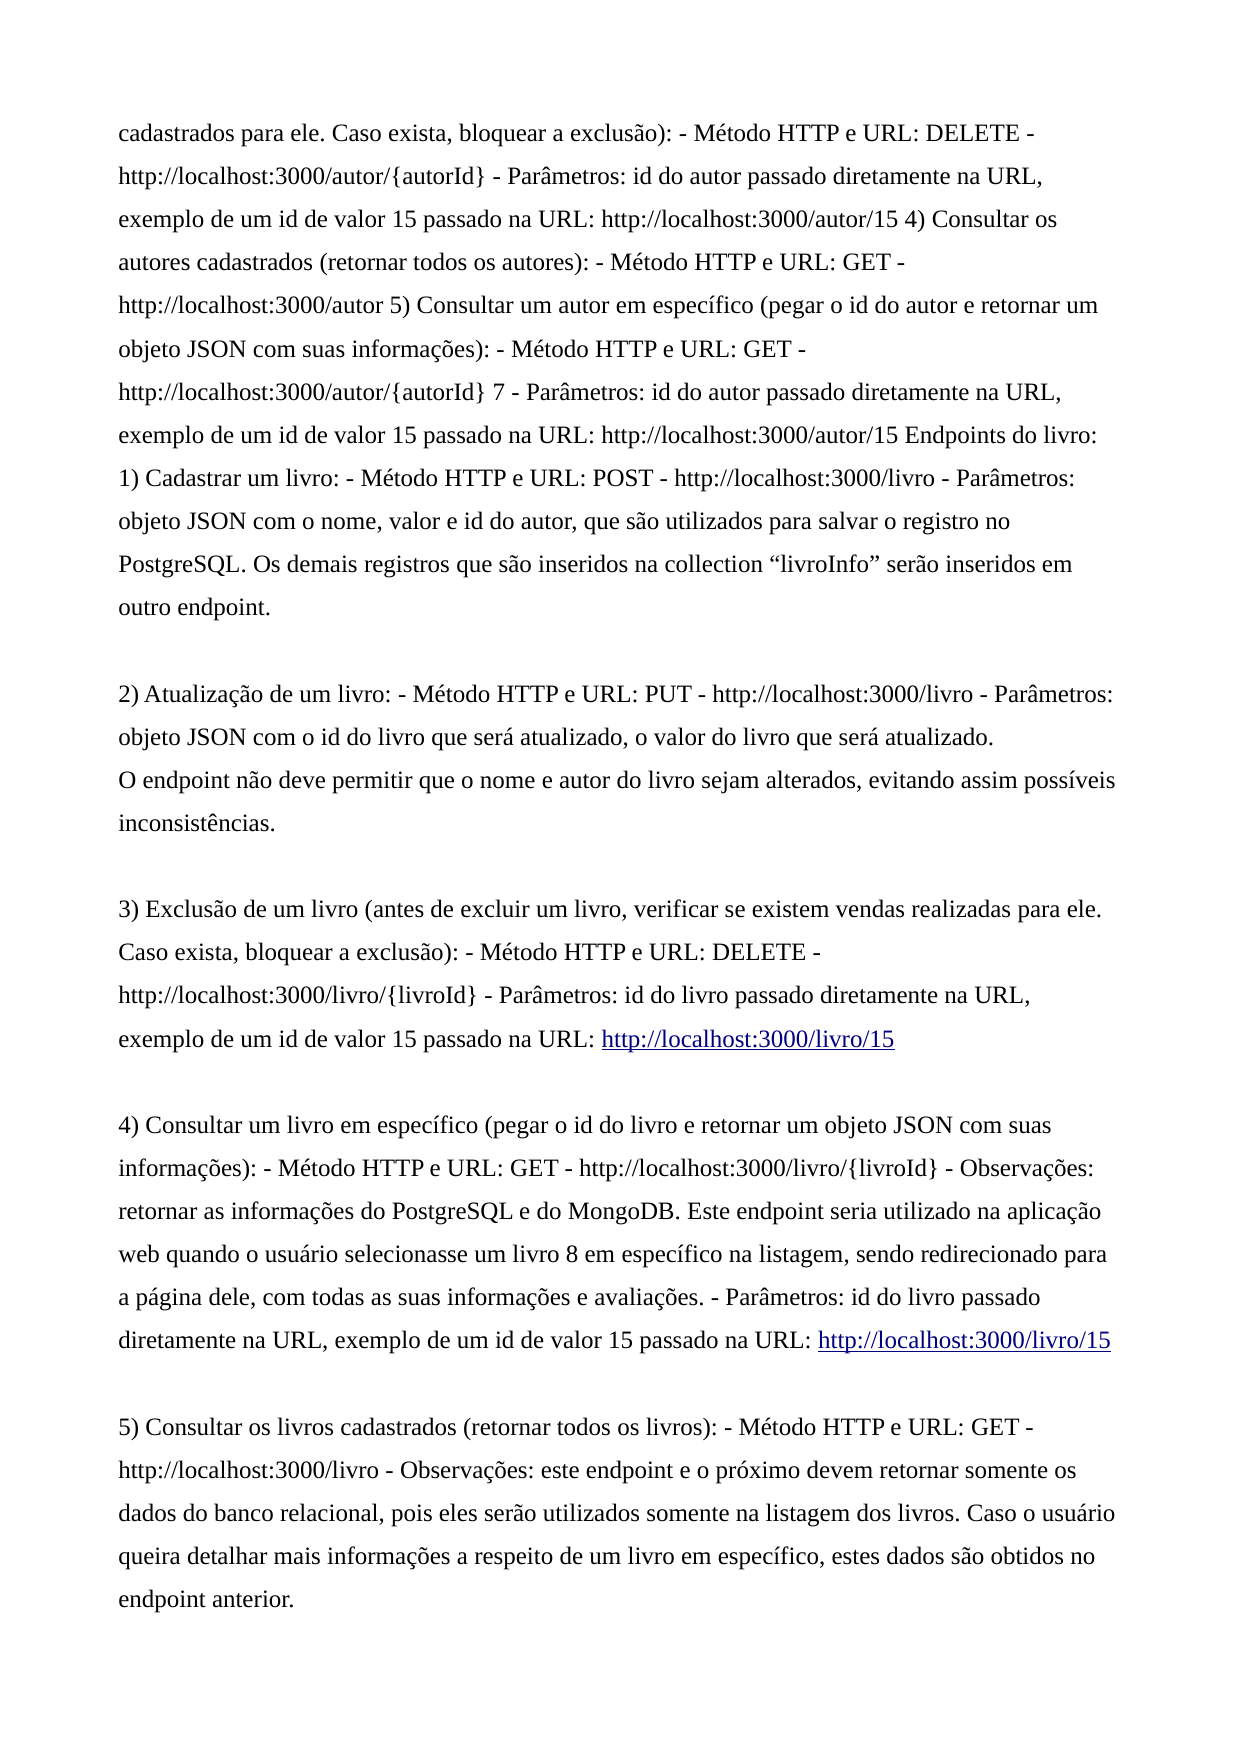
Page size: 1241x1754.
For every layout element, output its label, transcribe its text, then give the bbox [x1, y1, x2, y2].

text 2) Atualização de um livro: - Método HTTP e URL: PUT - http://localhost:3000/livro - Parâmetros: objeto JSON com o id do livro que será atualizado, o valor do livro que será atualizado. [118, 679, 1122, 751]
text 5) Consultar os livros cadastrados (retornar todos os livros): - Método HTTP e URL: GET - http://localhost:3000/livro - Observações: este endpoint e o próximo devem retornar somente os dados do banco relacional, pois eles serão utilizados somente na listagem dos livros. Caso o usuário queira detalhar mais informações a respeito de um livro em específico, estes dados são obtidos no endpoint anterior. [118, 1412, 1122, 1613]
text cadastrados para ele. Caso exista, bloquear a exclusão): - Método HTTP e URL: DELETE - http://localhost:3000/autor/{autorId} - Parâmetros: id do autor passado diretamente na URL, exemplo de um id de valor 15 passado na URL: http://localhost:3000/autor/15 4) Consultar os autores cadastrados (retornar todos os autores): - Método HTTP e URL: GET - http://localhost:3000/autor 5) Consultar um autor em específico (pegar o id do autor e retornar um objeto JSON com suas informações): - Método HTTP e URL: GET - http://localhost:3000/autor/{autorId} 7 - Parâmetros: id do autor passado diretamente na URL, exemplo de um id de valor 15 passado na URL: http://localhost:3000/autor/15 Endpoints do livro: 1) Cadastrar um livro: - Método HTTP e URL: POST - http://localhost:3000/livro - Parâmetros: objeto JSON com o nome, valor e id do autor, que são utilizados para salvar o registro no PostgreSQL. Os demais registros que são inseridos na collection “livroInfo” serão inseridos em outro endpoint. [118, 118, 1122, 621]
text O endpoint não deve permitir que o nome e autor do livro sejam alterados, evitando assim possíveis inconsistências. [118, 765, 1122, 837]
text 3) Exclusão de um livro (antes de excluir um livro, verificar se existem vendas realizadas para ele. Caso exista, bloquear a exclusão): - Método HTTP e URL: DELETE - http://localhost:3000/livro/{livroId} - Parâmetros: id do livro passado diretamente na URL, exemplo de um id de valor 15 passado na URL: http://localhost:3000/livro/15 [118, 894, 1122, 1052]
text 4) Consultar um livro em específico (pegar o id do livro e retornar um objeto JSON com suas informações): - Método HTTP e URL: GET - http://localhost:3000/livro/{livroId} - Observações: retornar as informações do PostgreSQL e do MongoDB. Este endpoint seria utilizado na aplicação web quando o usuário selecionasse um livro 8 em específico na listagem, sendo redirecionado para a página dele, com todas as suas informações e avaliações. - Parâmetros: id do livro passado diretamente na URL, exemplo de um id de valor 15 passado na URL: http://localhost:3000/livro/15 [118, 1110, 1122, 1354]
